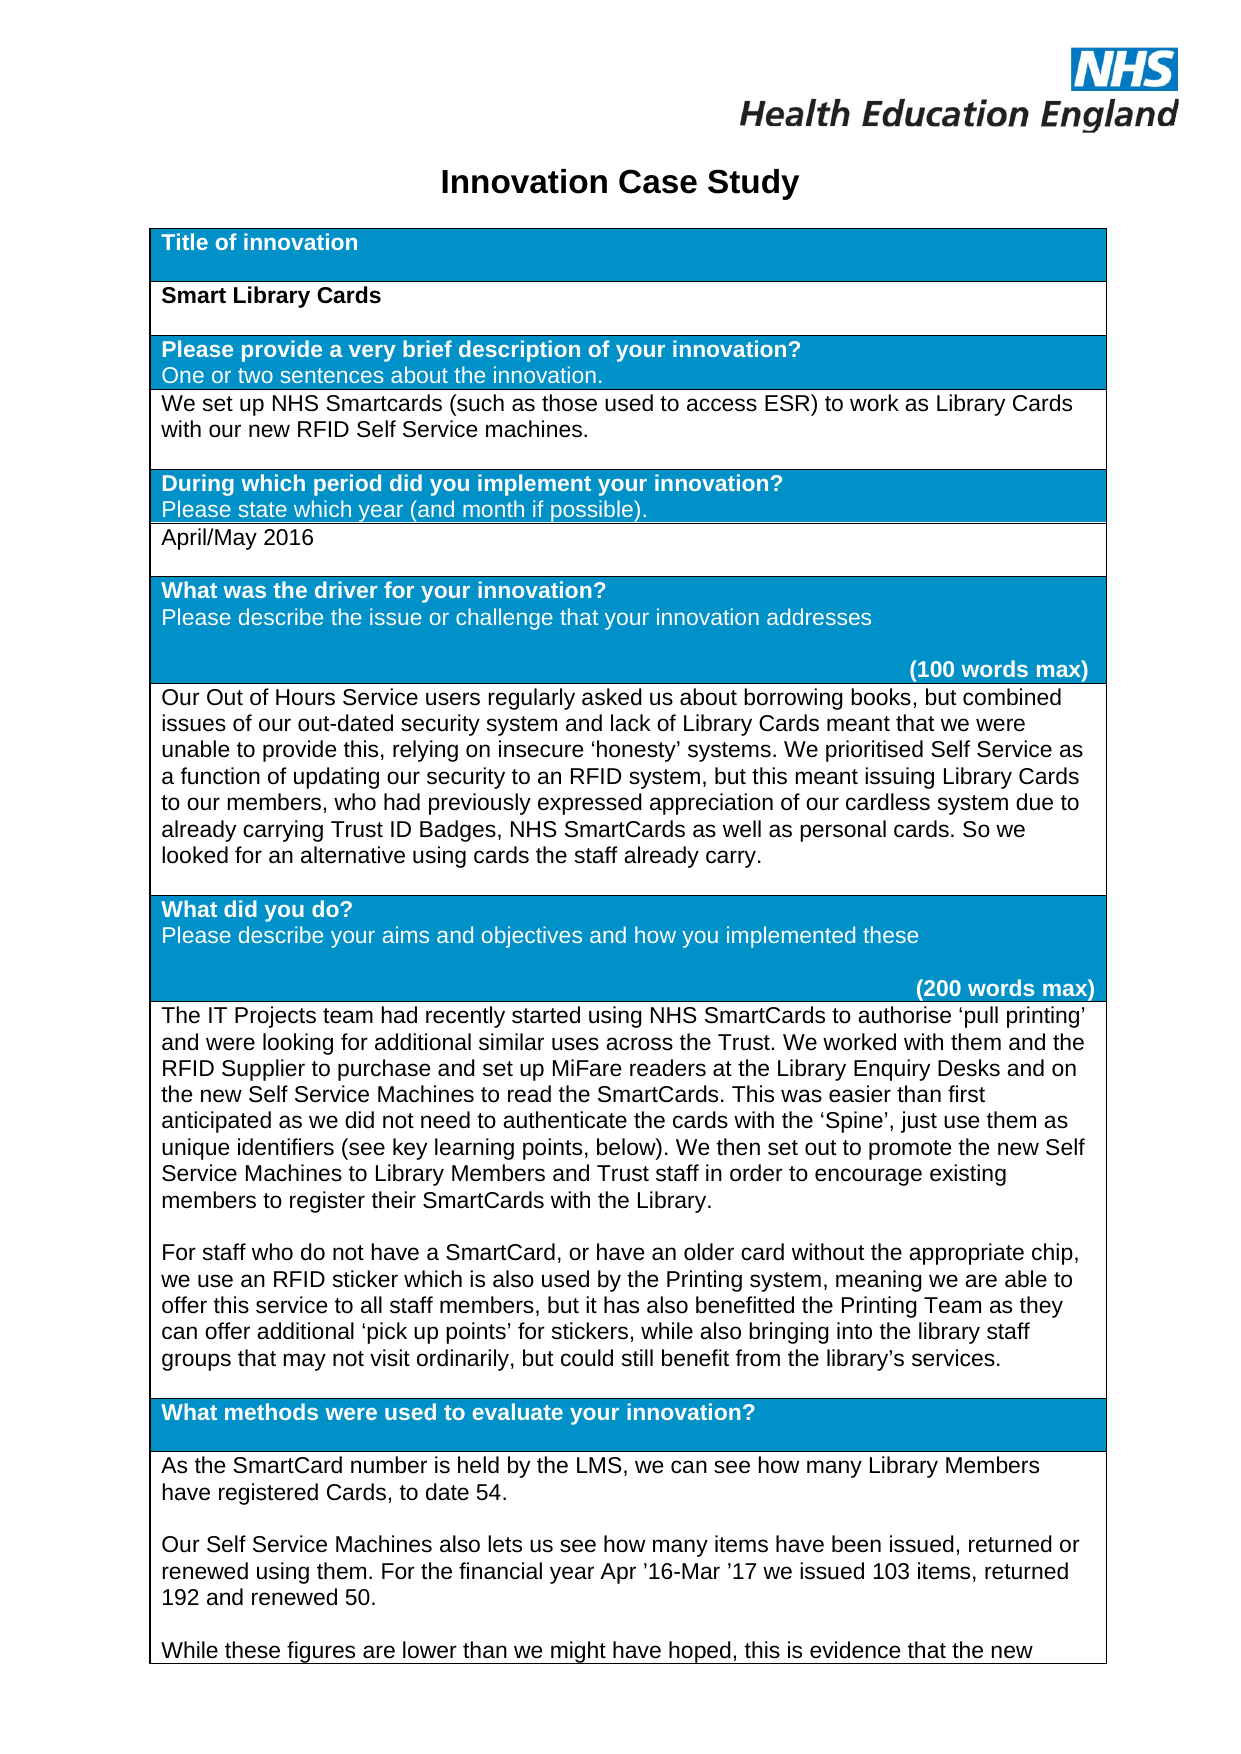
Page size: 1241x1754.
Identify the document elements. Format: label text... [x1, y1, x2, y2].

table_header Title of innovation [151, 229, 1106, 281]
table_cell What did you do? Please describe your aims and objectives and how you implemented these (200 words max) [151, 896, 1106, 1001]
table_cell During which period did you implement your innovation? Please state which year (and month if possible). [151, 470, 1106, 522]
table_cell Smart Library Cards [151, 282, 1106, 335]
table_cell What methods were used to evaluate your innovation? [151, 1399, 1106, 1451]
table_cell What was the driver for your innovation? Please describe the issue or challenge that your innovation addresses (100 words max) [151, 577, 1106, 683]
table_cell April/May 2016 [151, 524, 1106, 576]
table_cell Please provide a very brief description of your innovation? One or two sentences about the innovation. [151, 336, 1106, 389]
text Innovation Case Study [150, 118, 1090, 201]
table_cell We set up NHS Smartcards (such as those used to access ESR) to work as Library Cards with our new RFID Self Service machines. [151, 390, 1106, 469]
table_cell Our Out of Hours Service users regularly asked us about borrowing books, but combined issues of our out-dated security system and lack of Library Cards meant that we were unable to provide this, relying on insecure ‘honesty’ systems. We prioritised Self Service as a function of updating our security to an RFID system, but this meant issuing Library Cards to our members, who had previously expressed appreciation of our cardless system due to already carrying Trust ID Badges, NHS SmartCards as well as personal cards. So we looked for an alternative using cards the staff already carry. [151, 684, 1106, 894]
table_cell As the SmartCard number is held by the LMS, we can see how many Library Members have registered Cards, to date 54. Our Self Service Machines also lets us see how many items have been issued, returned or renewed using them. For the financial year Apr ’16-Mar ’17 we issued 103 items, returned 192 and renewed 50. While these figures are lower than we might have hoped, this is evidence that the new [151, 1452, 1106, 1663]
table_cell The IT Projects team had recently started using NHS SmartCards to authorise ‘pull printing’ and were looking for additional similar uses across the Trust. We worked with them and the RFID Supplier to purchase and set up MiFare readers at the Library Enquiry Desks and on the new Self Service Machines to read the SmartCards. This was easier than first anticipated as we did not need to authenticate the cards with the ‘Spine’, just use them as unique identifiers (see key learning points, below). We then set out to promote the new Self Service Machines to Library Members and Trust staff in order to encourage existing members to register their SmartCards with the Library. For staff who do not have a SmartCard, or have an older card without the appropriate chip, we use an RFID sticker which is also used by the Printing system, meaning we are able to offer this service to all staff members, but it has also benefitted the Printing Team as they can offer additional ‘pick up points’ for stickers, while also bringing into the library staff groups that may not visit ordinarily, but could still benefit from the library’s services. [151, 1002, 1106, 1397]
